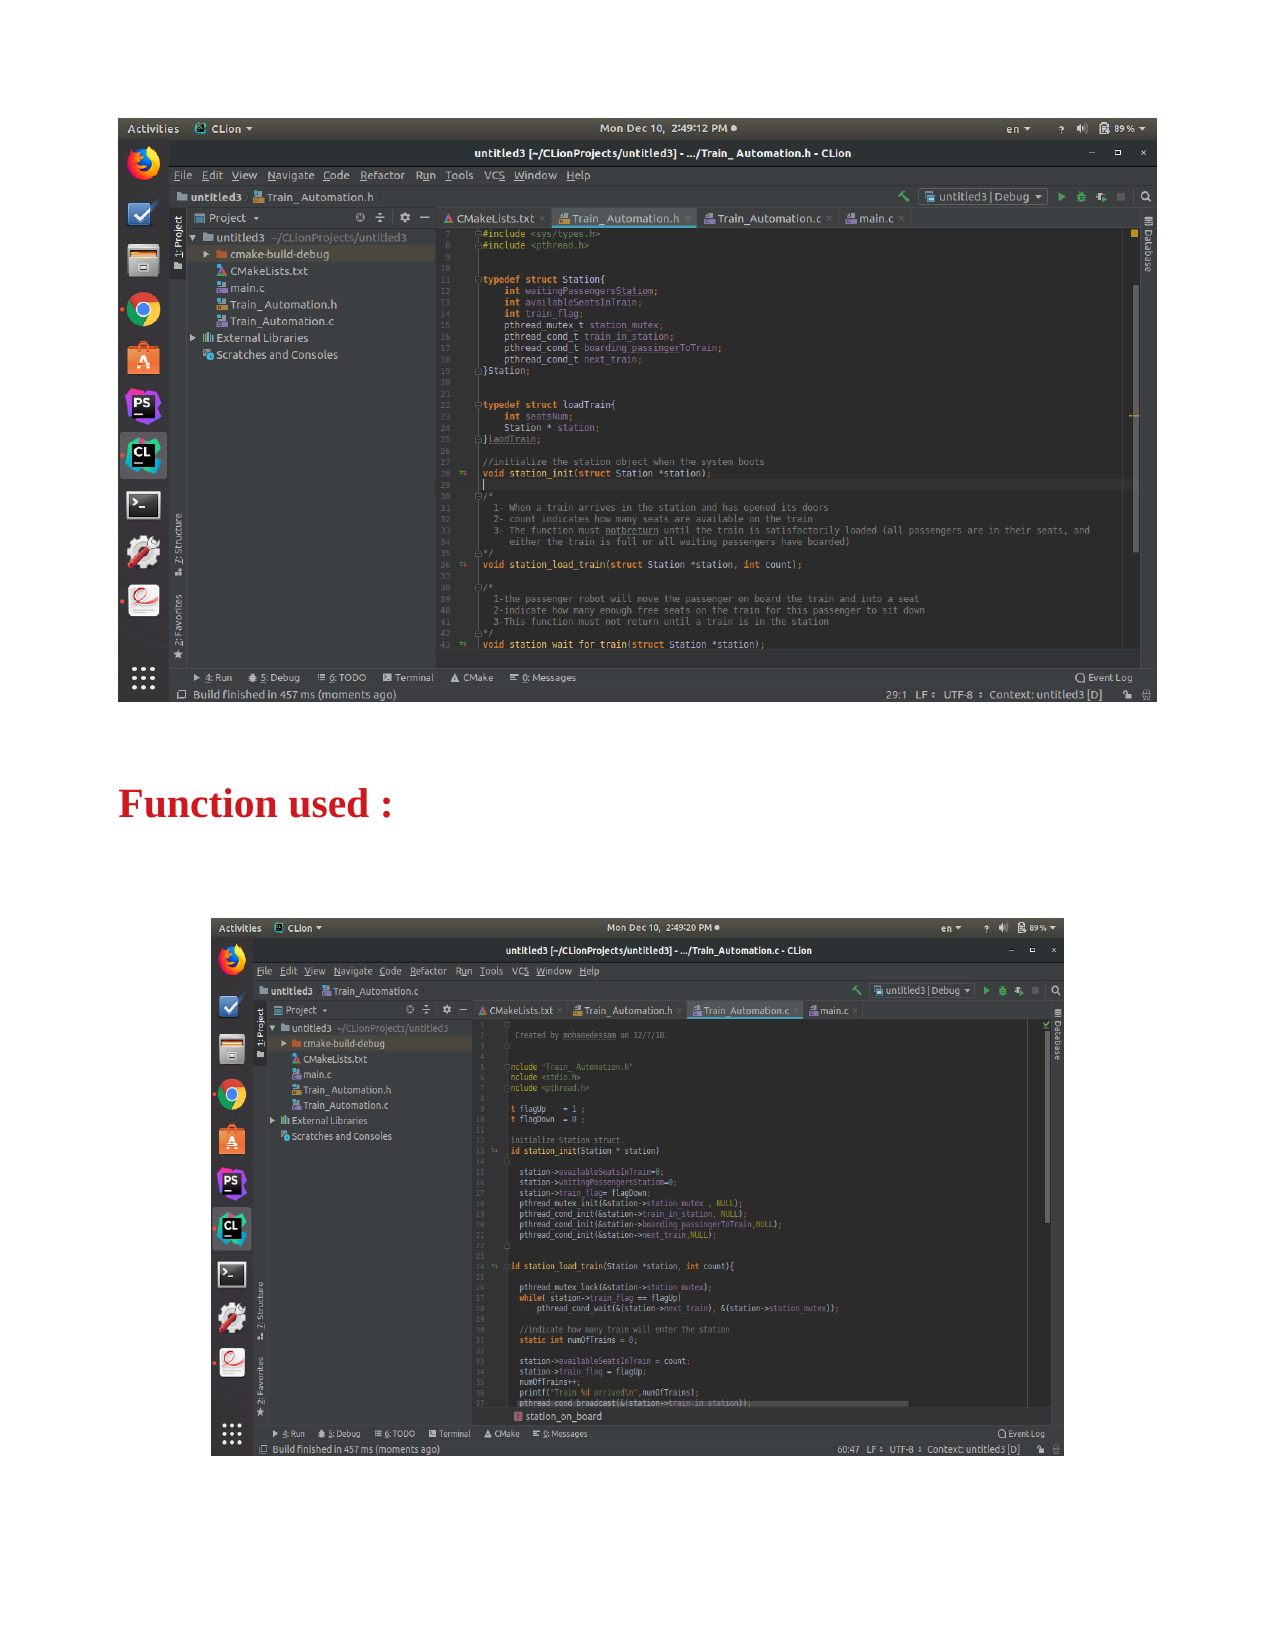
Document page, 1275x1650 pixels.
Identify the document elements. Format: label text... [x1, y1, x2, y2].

text Function used : [118, 779, 1157, 827]
picture [118, 118, 1157, 702]
picture [211, 918, 1064, 1456]
